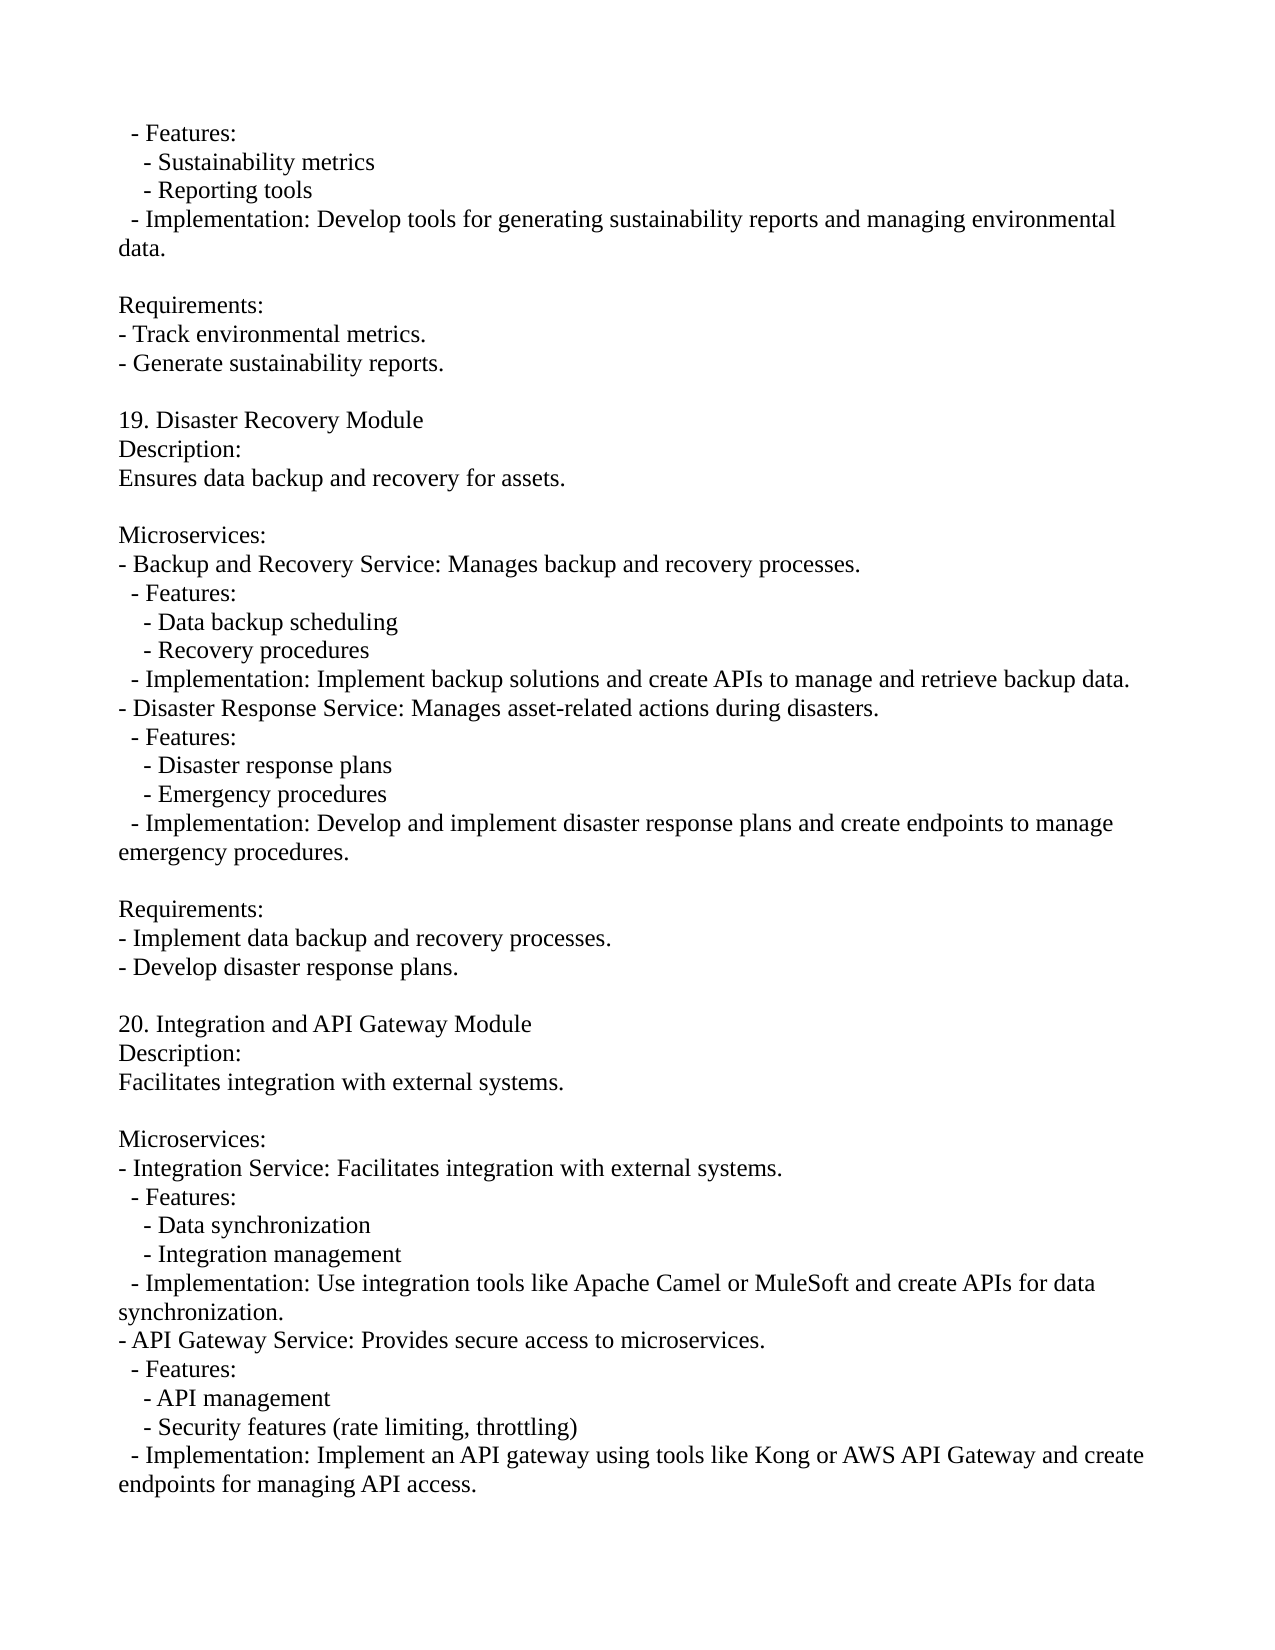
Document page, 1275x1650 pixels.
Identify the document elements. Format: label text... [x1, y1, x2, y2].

text - Integration management [118, 1239, 1157, 1268]
text Facilitates integration with external systems. [118, 1067, 1157, 1096]
text - Implementation: Develop tools for generating sustainability reports and managing environmental data. [118, 204, 1157, 262]
text - API Gateway Service: Provides secure access to microservices. [118, 1326, 1157, 1354]
text - Develop disaster response plans. [118, 952, 1157, 981]
text 20. Integration and API Gateway Module [118, 1009, 1157, 1038]
text Requirements: [118, 894, 1157, 923]
text - Recovery procedures [118, 636, 1157, 664]
text - Emergency procedures [118, 779, 1157, 808]
text Description: [118, 434, 1157, 463]
text 19. Disaster Recovery Module [118, 406, 1157, 434]
text - Security features (rate limiting, throttling) [118, 1412, 1157, 1441]
text - Data backup scheduling [118, 607, 1157, 636]
text - Generate sustainability reports. [118, 348, 1157, 377]
text Description: [118, 1038, 1157, 1067]
text - Features: [118, 1182, 1157, 1211]
text - Disaster Response Service: Manages asset-related actions during disasters. [118, 693, 1157, 722]
text - Data synchronization [118, 1211, 1157, 1239]
text - Implementation: Develop and implement disaster response plans and create endpoints to manage emergency procedures. [118, 808, 1157, 866]
text - Integration Service: Facilitates integration with external systems. [118, 1153, 1157, 1182]
text Ensures data backup and recovery for assets. [118, 463, 1157, 492]
text - API management [118, 1383, 1157, 1412]
text - Disaster response plans [118, 751, 1157, 779]
text - Features: [118, 118, 1157, 147]
text - Sustainability metrics [118, 147, 1157, 176]
text - Implement data backup and recovery processes. [118, 923, 1157, 952]
text - Backup and Recovery Service: Manages backup and recovery processes. [118, 549, 1157, 578]
text - Implementation: Use integration tools like Apache Camel or MuleSoft and create APIs for data synchronization. [118, 1268, 1157, 1326]
text - Features: [118, 722, 1157, 751]
text - Reporting tools [118, 176, 1157, 204]
text Requirements: [118, 291, 1157, 319]
text - Implementation: Implement an API gateway using tools like Kong or AWS API Gateway and create endpoints for managing API access. [118, 1441, 1157, 1498]
text Microservices: [118, 1124, 1157, 1153]
text Microservices: [118, 521, 1157, 549]
text - Implementation: Implement backup solutions and create APIs to manage and retrieve backup data. [118, 664, 1157, 693]
text - Features: [118, 1354, 1157, 1383]
text - Features: [118, 578, 1157, 607]
text - Track environmental metrics. [118, 319, 1157, 348]
